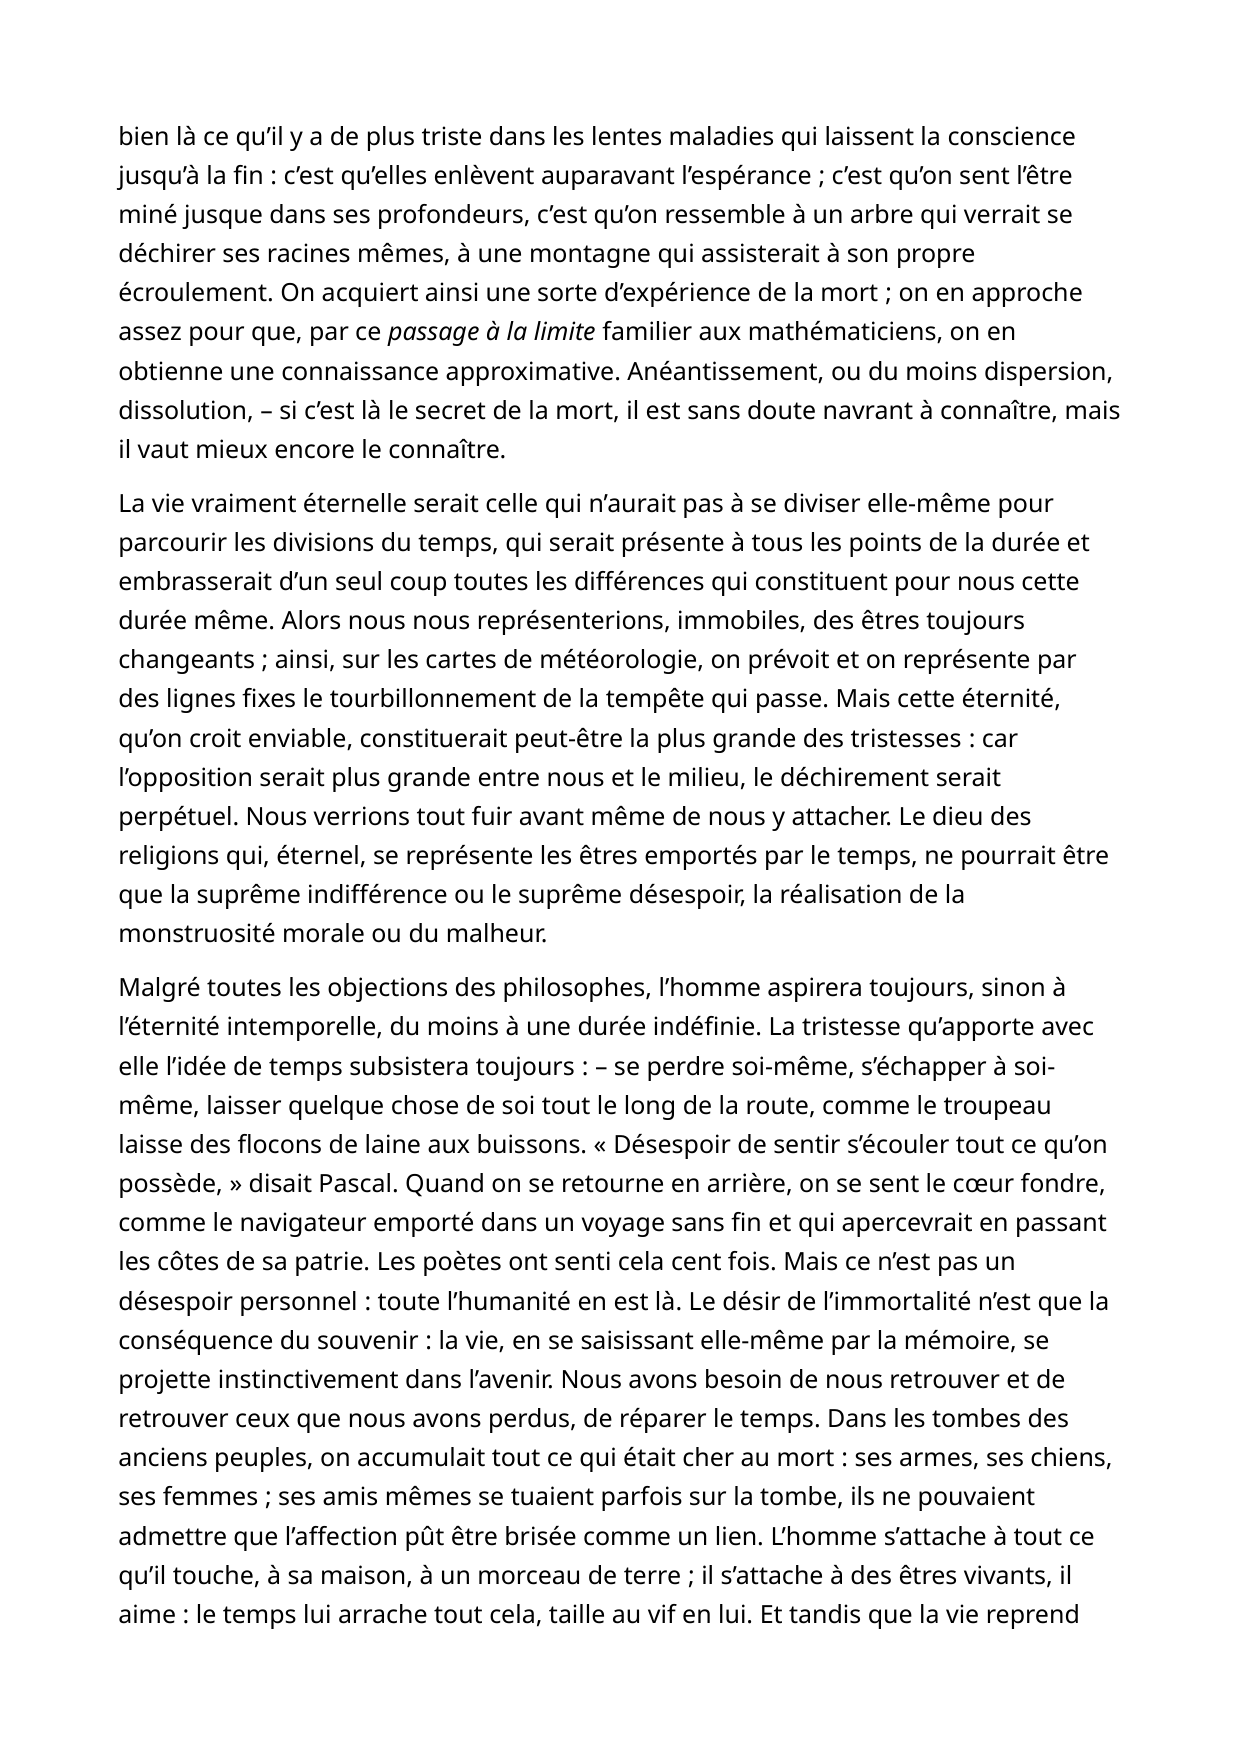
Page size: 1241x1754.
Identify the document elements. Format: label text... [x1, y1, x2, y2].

text La vie vraiment éternelle serait celle qui n’aurait pas à se diviser elle-même pour parcourir les divisions du temps, qui serait présente à tous les points de la durée et embrasserait d’un seul coup toutes les différences qui constituent pour nous cette durée même. Alors nous nous représenterions, immobiles, des êtres toujours changeants ; ainsi, sur les cartes de météorologie, on prévoit et on représente par des lignes fixes le tourbillonnement de la tempête qui passe. Mais cette éternité, qu’on croit enviable, constituerait peut-être la plus grande des tristesses : car l’opposition serait plus grande entre nous et le milieu, le déchirement serait perpétuel. Nous verrions tout fuir avant même de nous y attacher. Le dieu des religions qui, éternel, se représente les êtres emportés par le temps, ne pourrait être que la suprême indifférence ou le suprême désespoir, la réalisation de la monstruosité morale ou du malheur. [118, 485, 1122, 950]
text bien là ce qu’il y a de plus triste dans les lentes maladies qui laissent la conscience jusqu’à la fin : c’est qu’elles enlèvent auparavant l’espérance ; c’est qu’on sent l’être miné jusque dans ses profondeurs, c’est qu’on ressemble à un arbre qui verrait se déchirer ses racines mêmes, à une montagne qui assisterait à son propre écroulement. On acquiert ainsi une sorte d’expérience de la mort ; on en approche assez pour que, par ce passage à la limite familier aux mathématiciens, on en obtienne une connaissance approximative. Anéantissement, ou du moins dispersion, dissolution, – si c’est là le secret de la mort, il est sans doute navrant à connaître, mais il vaut mieux encore le connaître. [118, 118, 1122, 466]
text Malgré toutes les objections des philosophes, l’homme aspirera toujours, sinon à l’éternité intemporelle, du moins à une durée indéfinie. La tristesse qu’apporte avec elle l’idée de temps subsistera toujours : – se perdre soi-même, s’échapper à soi-même, laisser quelque chose de soi tout le long de la route, comme le troupeau laisse des flocons de laine aux buissons. « Désespoir de sentir s’écouler tout ce qu’on possède, » disait Pascal. Quand on se retourne en arrière, on se sent le cœur fondre, comme le navigateur emporté dans un voyage sans fin et qui apercevrait en passant les côtes de sa patrie. Les poètes ont senti cela cent fois. Mais ce n’est pas un désespoir personnel : toute l’humanité en est là. Le désir de l’immortalité n’est que la conséquence du souvenir : la vie, en se saisissant elle-même par la mémoire, se projette instinctivement dans l’avenir. Nous avons besoin de nous retrouver et de retrouver ceux que nous avons perdus, de réparer le temps. Dans les tombes des anciens peuples, on accumulait tout ce qui était cher au mort : ses armes, ses chiens, ses femmes ; ses amis mêmes se tuaient parfois sur la tombe, ils ne pouvaient admettre que l’affection pût être brisée comme un lien. L’homme s’attache à tout ce qu’il touche, à sa maison, à un morceau de terre ; il s’attache à des êtres vivants, il aime : le temps lui arrache tout cela, taille au vif en lui. Et tandis que la vie reprend [118, 970, 1122, 1631]
